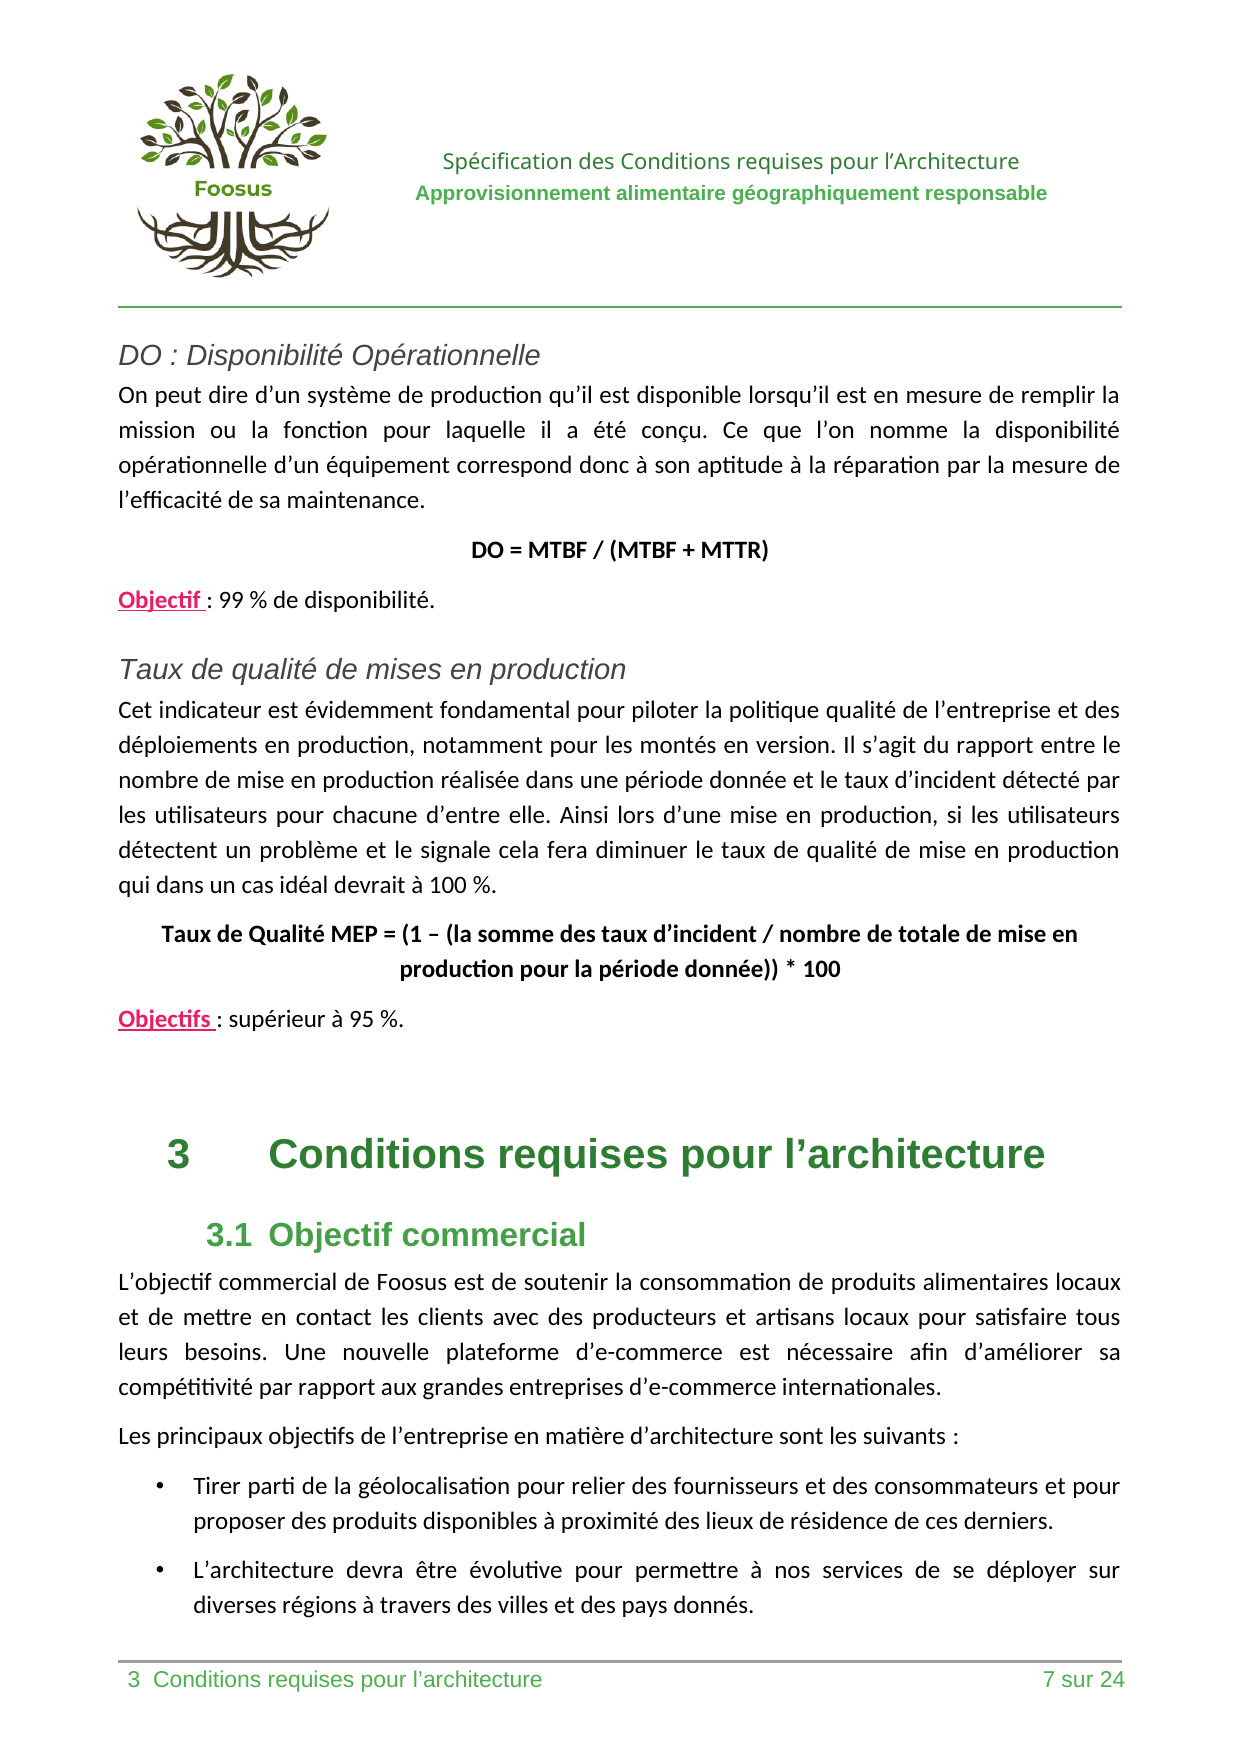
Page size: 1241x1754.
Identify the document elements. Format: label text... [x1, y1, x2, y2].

text Objectifs : supérieur à 95 %. [118, 1003, 1122, 1034]
text Taux de Qualité MEP = (1 – (la somme des taux d’incident / nombre de totale de mise en production pour la période donnée)) * 100 [118, 919, 1122, 984]
subtitle Objectif commercial [197, 1215, 1122, 1253]
list Tirer parti de la géolocalisation pour relier des fournisseurs et des consommateurs et pour proposer des produits disponibles à proximité des lieux de résidence de ces derniers. [156, 1470, 1122, 1536]
text L’objectif commercial de Foosus est de soutenir la consommation de produits alimentaires locaux et de mettre en contact les clients avec des producteurs et artisans locaux pour satisfaire tous leurs besoins. Une nouvelle plateforme d’e-commerce est nécessaire afin d’améliorer sa compétitivité par rapport aux grandes entreprises d’e-commerce internationales. [118, 1266, 1122, 1401]
text On peut dire d’un système de production qu’il est disponible lorsqu’il est en mesure de remplir la mission ou la fonction pour laquelle il a été conçu. Ce que l’on nomme la disponibilité opérationnelle d’un équipement correspond donc à son aptitude à la réparation par la mesure de l’efficacité de sa maintenance. [118, 380, 1122, 515]
text Cet indicateur est évidemment fondamental pour piloter la politique qualité de l’entreprise et des déploiements en production, notamment pour les montés en version. Il s’agit du rapport entre le nombre de mise en production réalisée dans une période donnée et le taux d’incident détecté par les utilisateurs pour chacune d’entre elle. Ainsi lors d’une mise en production, si les utilisateurs détectent un problème et le signale cela fera diminuer le taux de qualité de mise en production qui dans un cas idéal devrait à 100 %. [118, 694, 1122, 899]
subtitle Taux de qualité de mises en production [118, 652, 1122, 686]
subtitle Conditions requises pour l’architecture [155, 1129, 1122, 1177]
picture [126, 67, 340, 284]
text DO = MTBF / (MTBF + MTTR) [118, 534, 1122, 565]
text Les principaux objectifs de l’entreprise en matière d’architecture sont les suivants : [118, 1420, 1122, 1451]
list L’architecture devra être évolutive pour permettre à nos services de se déployer sur diverses régions à travers des villes et des pays donnés. [156, 1554, 1122, 1620]
text Objectif : 99 % de disponibilité. [118, 584, 1122, 614]
subtitle DO : Disponibilité Opérationnelle [118, 338, 1122, 371]
